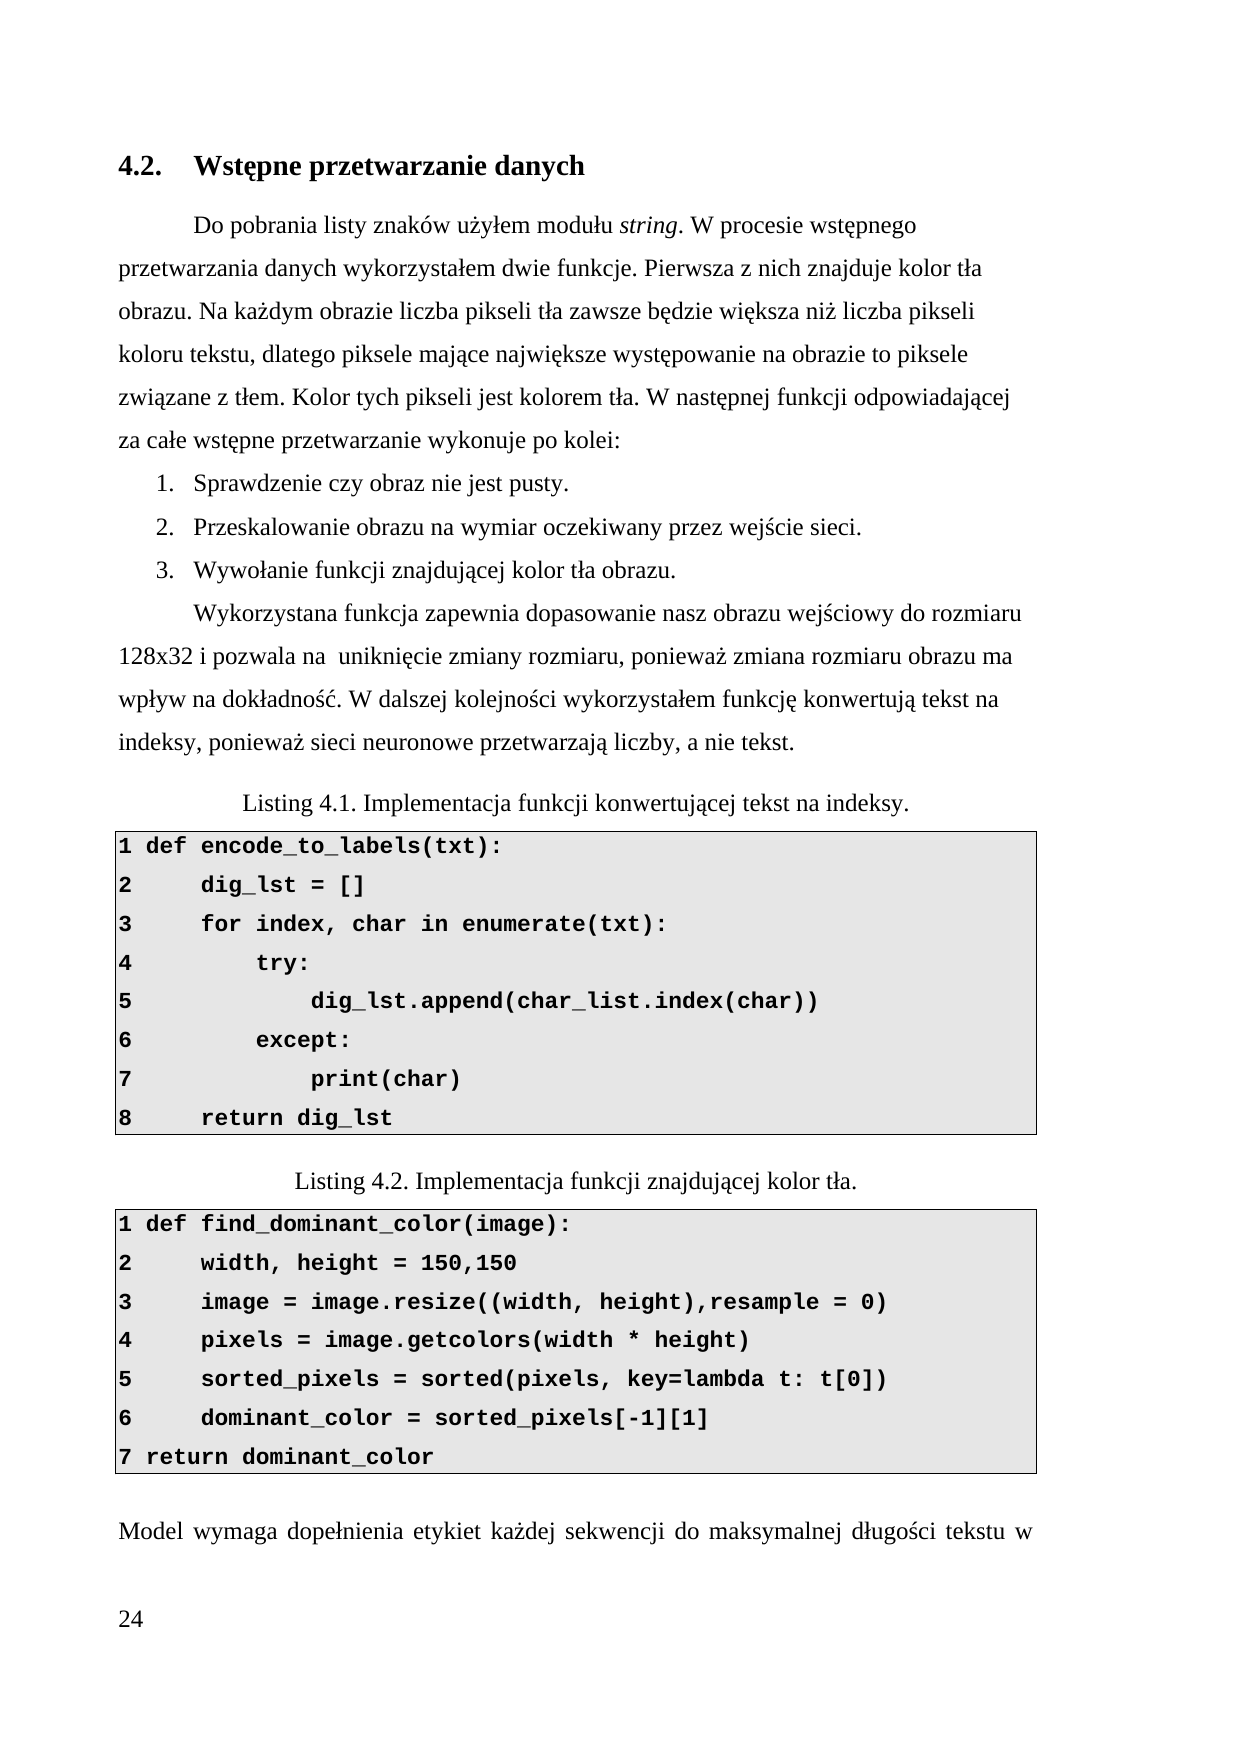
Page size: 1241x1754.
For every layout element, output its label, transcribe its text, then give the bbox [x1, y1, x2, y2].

text 8 return dig_lst [116, 1103, 1036, 1134]
text 5 sorted_pixels = sorted(pixels, key=lambda t: t[0]) [116, 1364, 1036, 1394]
text 5 dig_lst.append(char_list.index(char)) [116, 987, 1036, 1016]
text 6 except: [116, 1026, 1036, 1054]
text Listing 4.1. Implementacja funkcji konwertującej tekst na indeksy. [118, 788, 1033, 817]
text 2 width, height = 150,150 [116, 1248, 1036, 1277]
list Sprawdzenie czy obraz nie jest pusty. [156, 468, 1033, 497]
text 1 def encode_to_labels(txt): [116, 832, 1036, 860]
text Do pobrania listy znaków użyłem modułu string. W procesie wstępnego przetwarzania danych wykorzystałem dwie funkcje. Pierwsza z nich znajduje kolor tła obrazu. Na każdym obrazie liczba pikseli tła zawsze będzie większa niż liczba pikseli koloru tekstu, dlatego piksele mające największe występowanie na obrazie to piksele związane z tłem. Kolor tych pikseli jest kolorem tła. W następnej funkcji odpowiadającej za całe wstępne przetwarzanie wykonuje po kolei: [118, 210, 1033, 454]
list Wywołanie funkcji znajdującej kolor tła obrazu. [156, 555, 1033, 583]
text 2 dig_lst = [] [116, 870, 1036, 899]
text 4 try: [116, 948, 1036, 977]
text Listing 4.2. Implementacja funkcji znajdującej kolor tła. [118, 1166, 1033, 1195]
text 3 image = image.resize((width, height),resample = 0) [116, 1287, 1036, 1316]
text Wykorzystana funkcja zapewnia dopasowanie nasz obrazu wejściowy do rozmiaru 128x32 i pozwala na uniknięcie zmiany rozmiaru, ponieważ zmiana rozmiaru obrazu ma wpływ na dokładność. W dalszej kolejności wykorzystałem funkcję konwertują tekst na indeksy, ponieważ sieci neuronowe przetwarzają liczby, a nie tekst. [118, 598, 1033, 756]
text 7 return dominant_color [116, 1442, 1036, 1473]
text 1 def find_dominant_color(image): [116, 1210, 1036, 1238]
text 4 pixels = image.getcolors(width * height) [116, 1326, 1036, 1355]
list Przeskalowanie obrazu na wymiar oczekiwany przez wejście sieci. [156, 512, 1033, 540]
text 7 print(char) [116, 1064, 1036, 1093]
text Model wymaga dopełnienia etykiet każdej sekwencji do maksymalnej długości tekstu w [118, 1516, 1033, 1545]
text 3 for index, char in enumerate(txt): [116, 909, 1036, 938]
text 6 dominant_color = sorted_pixels[-1][1] [116, 1403, 1036, 1432]
subtitle Wstępne przetwarzanie danych [118, 148, 1033, 181]
